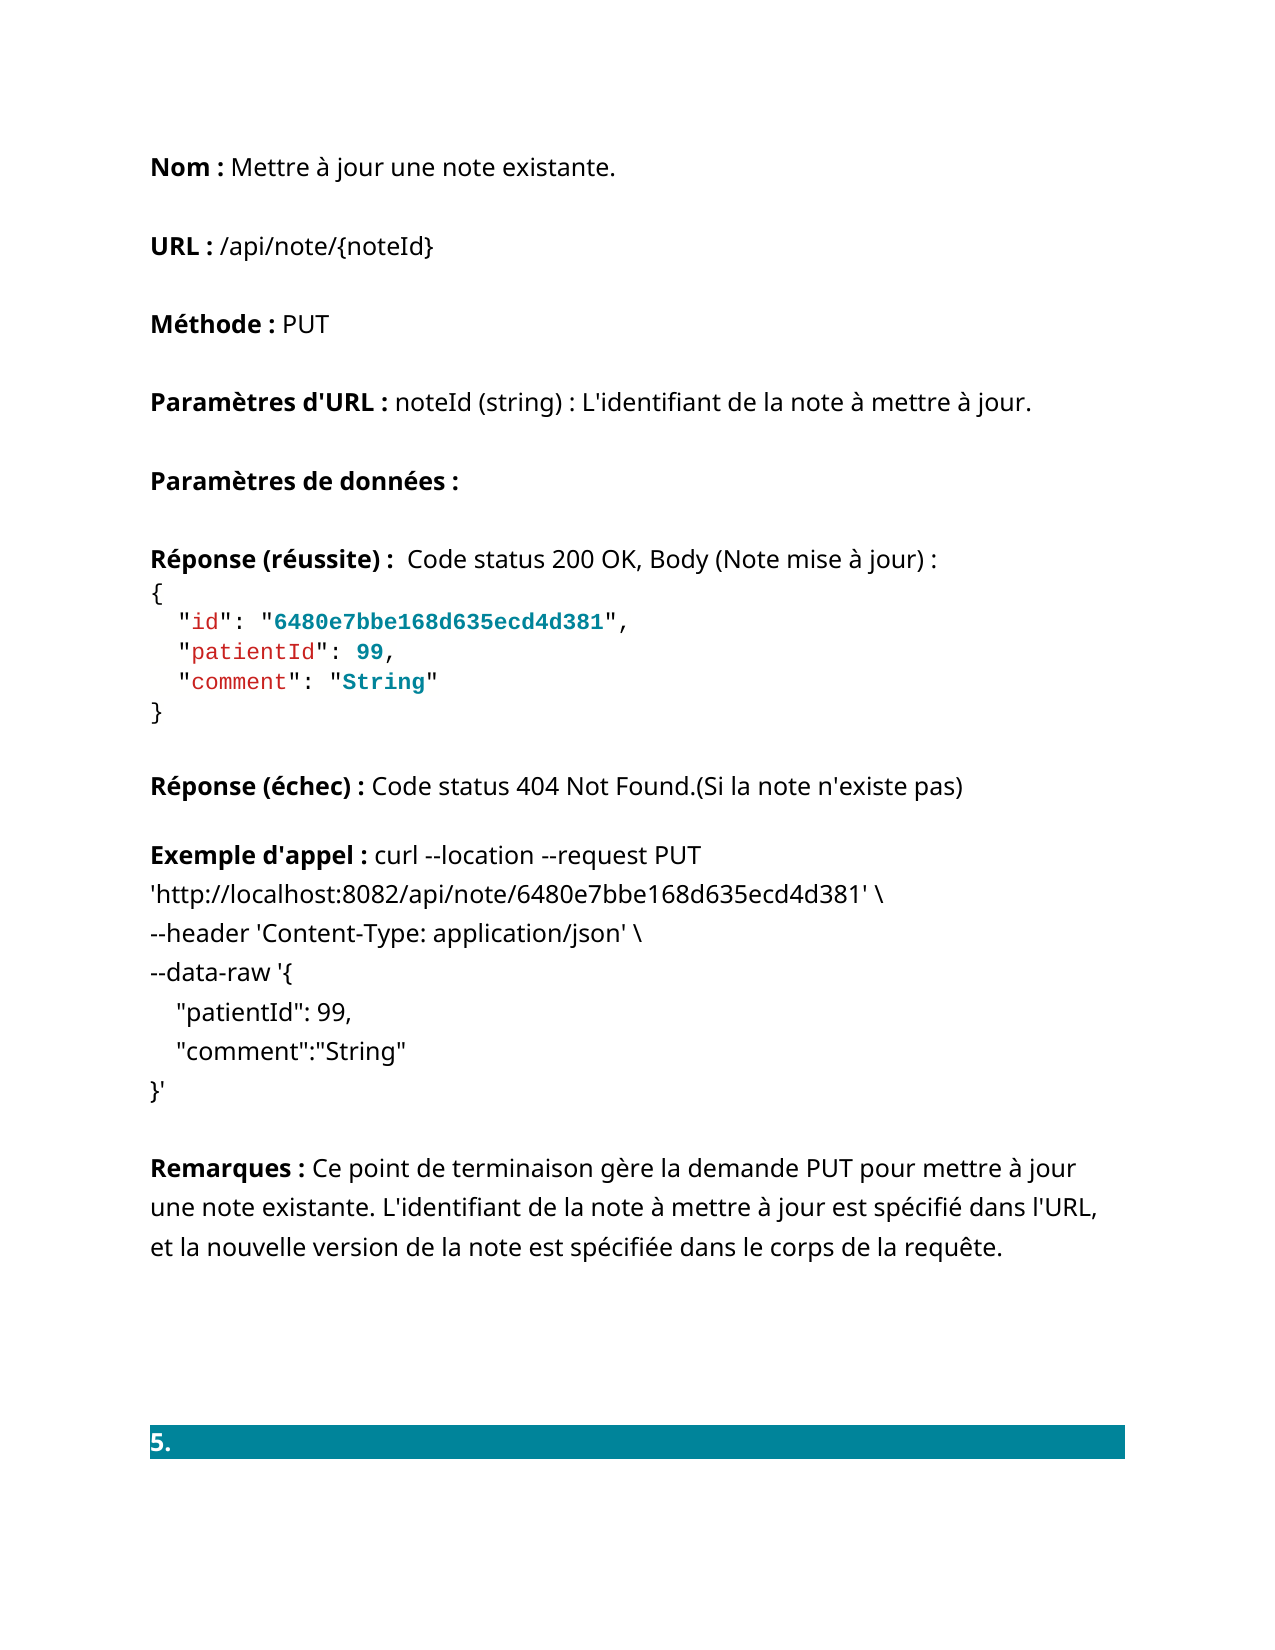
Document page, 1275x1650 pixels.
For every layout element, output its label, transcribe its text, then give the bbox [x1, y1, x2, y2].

text Méthode : PUT [150, 307, 1125, 341]
text Remarques : Ce point de terminaison gère la demande PUT pour mettre à jour une note existante. L'identifiant de la note à mettre à jour est spécifié dans l'URL, et la nouvelle version de la note est spécifiée dans le corps de la requête. [150, 1151, 1125, 1263]
text "comment":"String" [150, 1033, 1125, 1067]
text "patientId": 99, [150, 640, 1125, 666]
text "id": "6480e7bbe168d635ecd4d381", [150, 611, 1125, 637]
text "comment": "String" [150, 670, 1125, 696]
text --header 'Content-Type: application/json' \ [150, 916, 1125, 950]
text Paramètres de données : [150, 463, 1125, 497]
text 5. [150, 1425, 1125, 1459]
text --data-raw '{ [150, 955, 1125, 989]
text Réponse (réussite) : Code status 200 OK, Body (Note mise à jour) : [150, 542, 1125, 576]
text URL : /api/note/{noteId} [150, 228, 1125, 262]
text Nom : Mettre à jour une note existante. [150, 150, 1125, 184]
text Réponse (échec) : Code status 404 Not Found.(Si la note n'existe pas) [150, 769, 1125, 803]
text Paramètres d'URL : noteId (string) : L'identifiant de la note à mettre à jour. [150, 385, 1125, 419]
text "patientId": 99, [150, 994, 1125, 1028]
text }' [150, 1073, 1125, 1107]
text } [150, 700, 1125, 726]
text Exemple d'appel : curl --location --request PUT 'http://localhost:8082/api/note/6480e7bbe168d635ecd4d381' \ [150, 838, 1125, 911]
text { [150, 581, 1125, 607]
